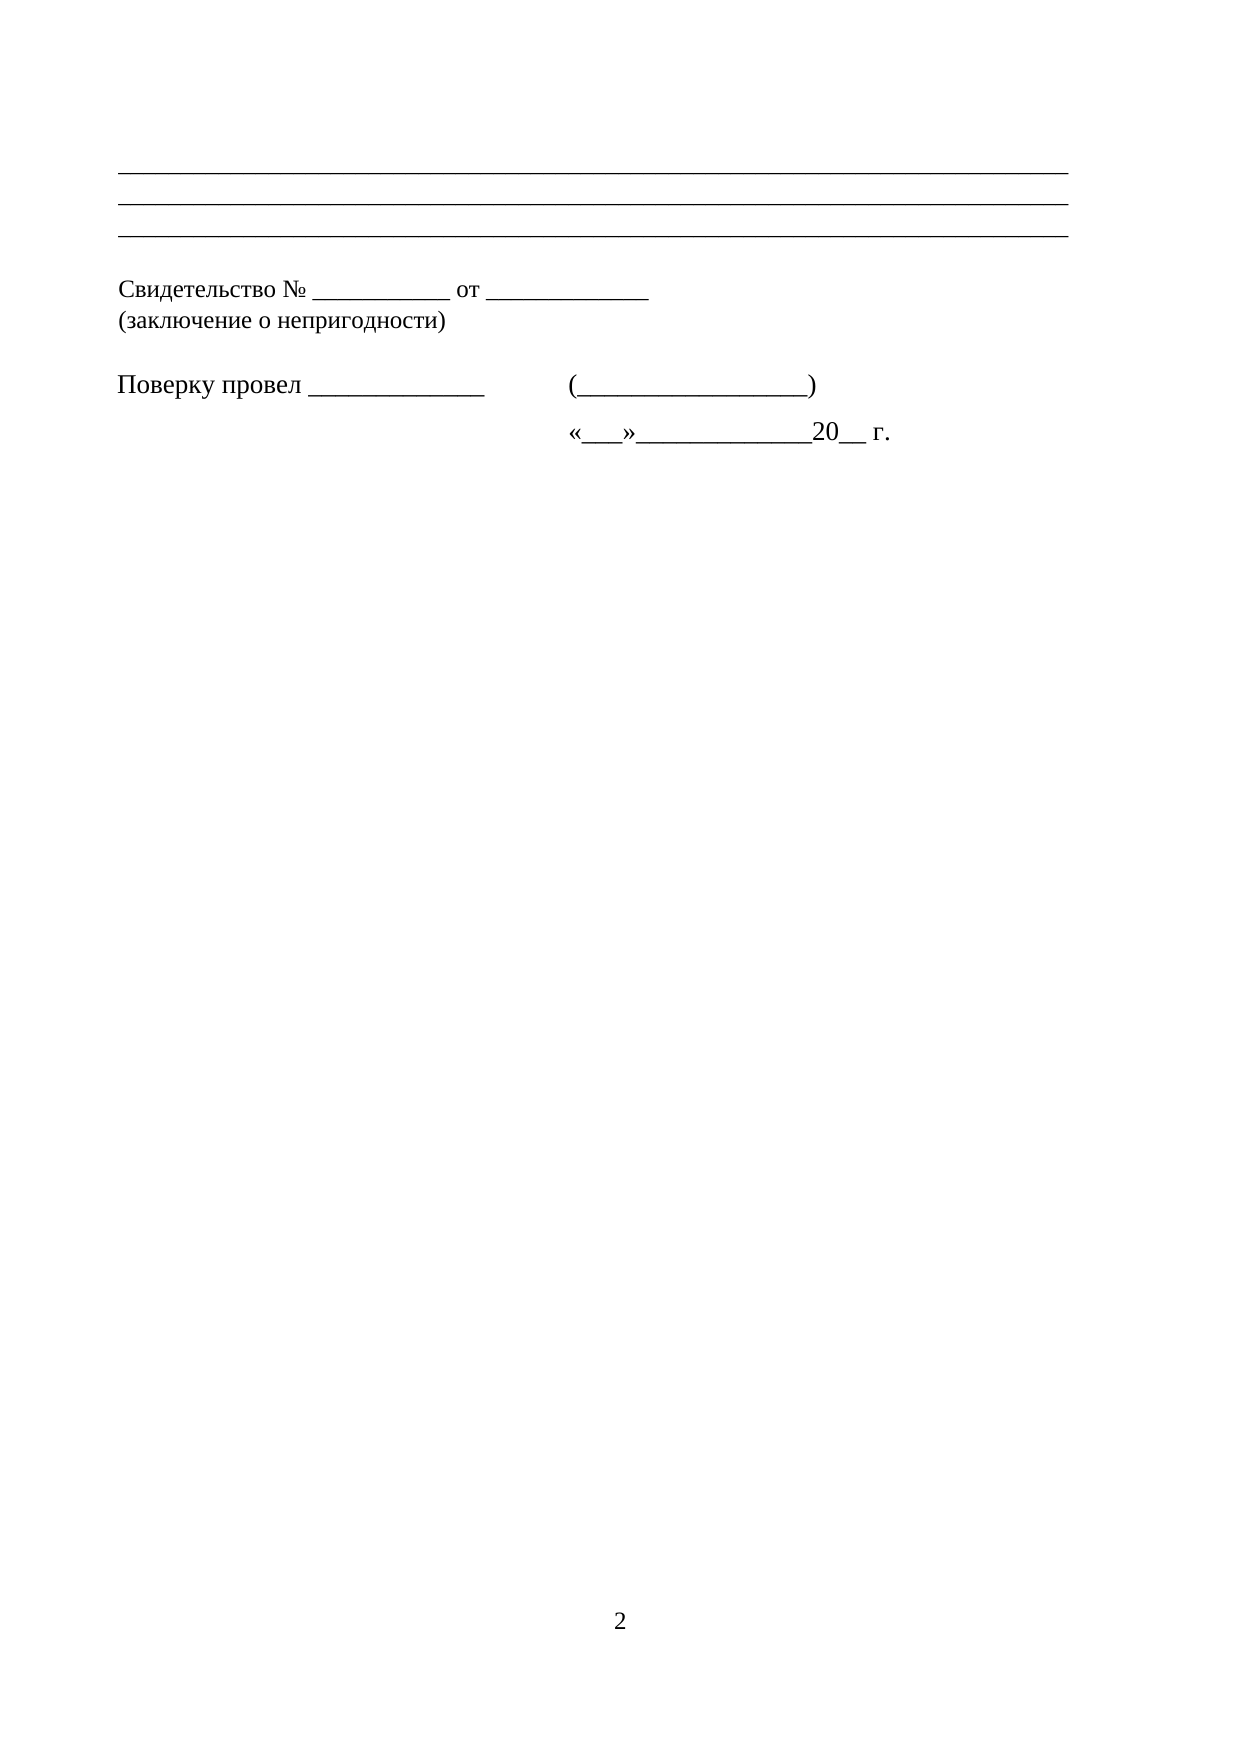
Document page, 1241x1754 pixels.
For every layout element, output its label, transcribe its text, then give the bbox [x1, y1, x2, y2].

text Свидетельство № ___________ от _____________ [118, 274, 1122, 303]
text ____________________________________________________________________________ [118, 179, 1078, 208]
text «___»_____________20__ г. [118, 415, 1122, 446]
text Поверку провел _____________ (_________________) [117, 368, 1122, 400]
text ____________________________________________________________________________ [118, 211, 1078, 239]
text (заключение о непригодности) [118, 305, 1122, 334]
text ____________________________________________________________________________ [118, 148, 1078, 176]
